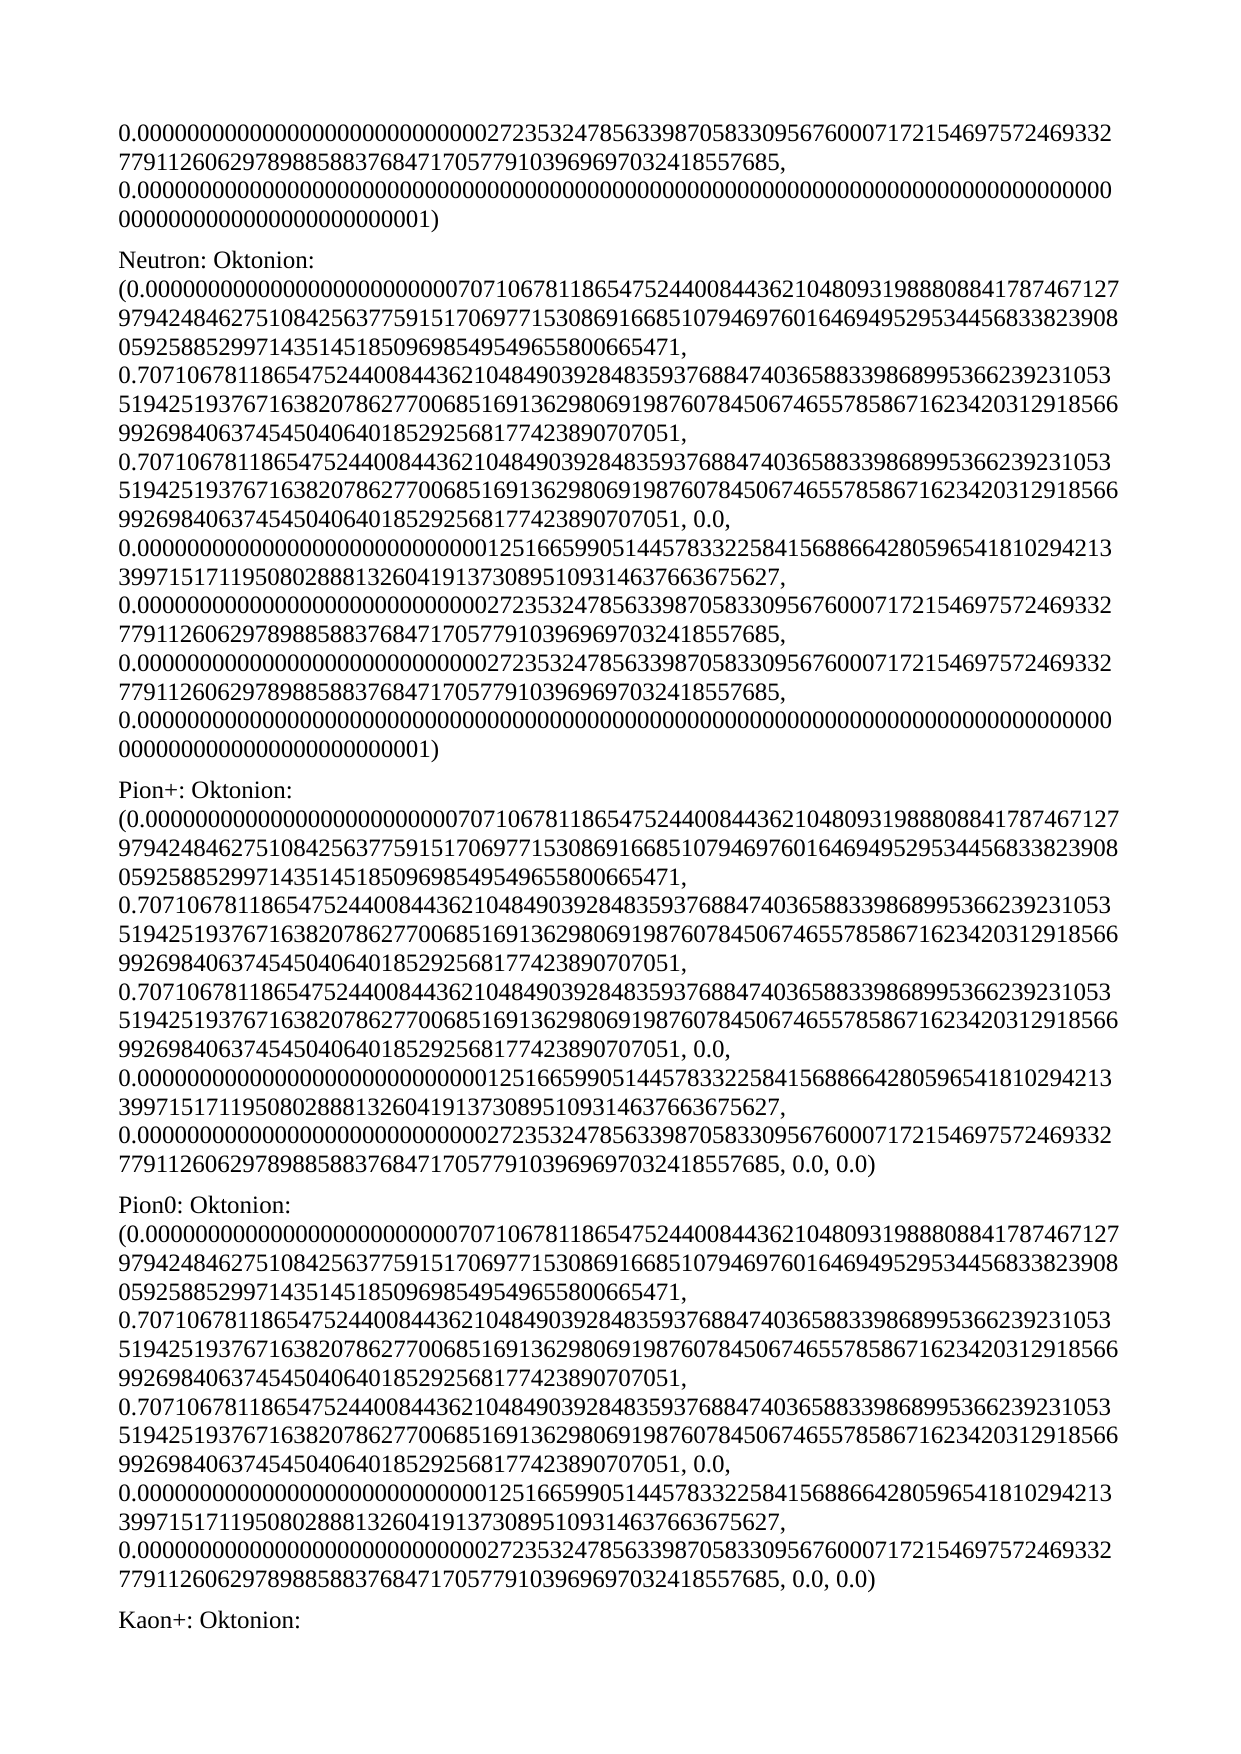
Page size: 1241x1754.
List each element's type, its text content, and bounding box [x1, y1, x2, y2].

text Pion0: Oktonion: (0.00000000000000000000000007071067811865475244008443621048093198880884178746712797942484627510842563775915170697715308691668510794697601646949529534456833823908059258852997143514518509698549549655800665471, 0.70710678118654752440084436210484903928483593768847403658833986899536623923105351942519376716382078627700685169136298069198760784506746557858671623420312918566992698406374545040640185292568177423890707051, 0.70710678118654752440084436210484903928483593768847403658833986899536623923105351942519376716382078627700685169136298069198760784506746557858671623420312918566992698406374545040640185292568177423890707051, 0.0, 0.00000000000000000000000000001251665990514457833225841568866428059654181029421339971517119508028881326041913730895109314637663675627, 0.00000000000000000000000000002723532478563398705833095676000717215469757246933277911260629789885883768471705779103969697032418557685, 0.0, 0.0) [118, 1191, 1122, 1593]
text Kaon+: Oktonion: [118, 1606, 1122, 1634]
text 0.00000000000000000000000000002723532478563398705833095676000717215469757246933277911260629789885883768471705779103969697032418557685, 0.0000000000000000000000000000000000000000000000000000000000000000000000000000000000000000000000000000001) [118, 118, 1122, 233]
text Pion+: Oktonion: (0.00000000000000000000000007071067811865475244008443621048093198880884178746712797942484627510842563775915170697715308691668510794697601646949529534456833823908059258852997143514518509698549549655800665471, 0.70710678118654752440084436210484903928483593768847403658833986899536623923105351942519376716382078627700685169136298069198760784506746557858671623420312918566992698406374545040640185292568177423890707051, 0.70710678118654752440084436210484903928483593768847403658833986899536623923105351942519376716382078627700685169136298069198760784506746557858671623420312918566992698406374545040640185292568177423890707051, 0.0, 0.00000000000000000000000000001251665990514457833225841568866428059654181029421339971517119508028881326041913730895109314637663675627, 0.00000000000000000000000000002723532478563398705833095676000717215469757246933277911260629789885883768471705779103969697032418557685, 0.0, 0.0) [118, 776, 1122, 1178]
text Neutron: Oktonion: (0.00000000000000000000000007071067811865475244008443621048093198880884178746712797942484627510842563775915170697715308691668510794697601646949529534456833823908059258852997143514518509698549549655800665471, 0.70710678118654752440084436210484903928483593768847403658833986899536623923105351942519376716382078627700685169136298069198760784506746557858671623420312918566992698406374545040640185292568177423890707051, 0.70710678118654752440084436210484903928483593768847403658833986899536623923105351942519376716382078627700685169136298069198760784506746557858671623420312918566992698406374545040640185292568177423890707051, 0.0, 0.00000000000000000000000000001251665990514457833225841568866428059654181029421339971517119508028881326041913730895109314637663675627, 0.00000000000000000000000000002723532478563398705833095676000717215469757246933277911260629789885883768471705779103969697032418557685, 0.00000000000000000000000000002723532478563398705833095676000717215469757246933277911260629789885883768471705779103969697032418557685, 0.0000000000000000000000000000000000000000000000000000000000000000000000000000000000000000000000000000001) [118, 246, 1122, 763]
